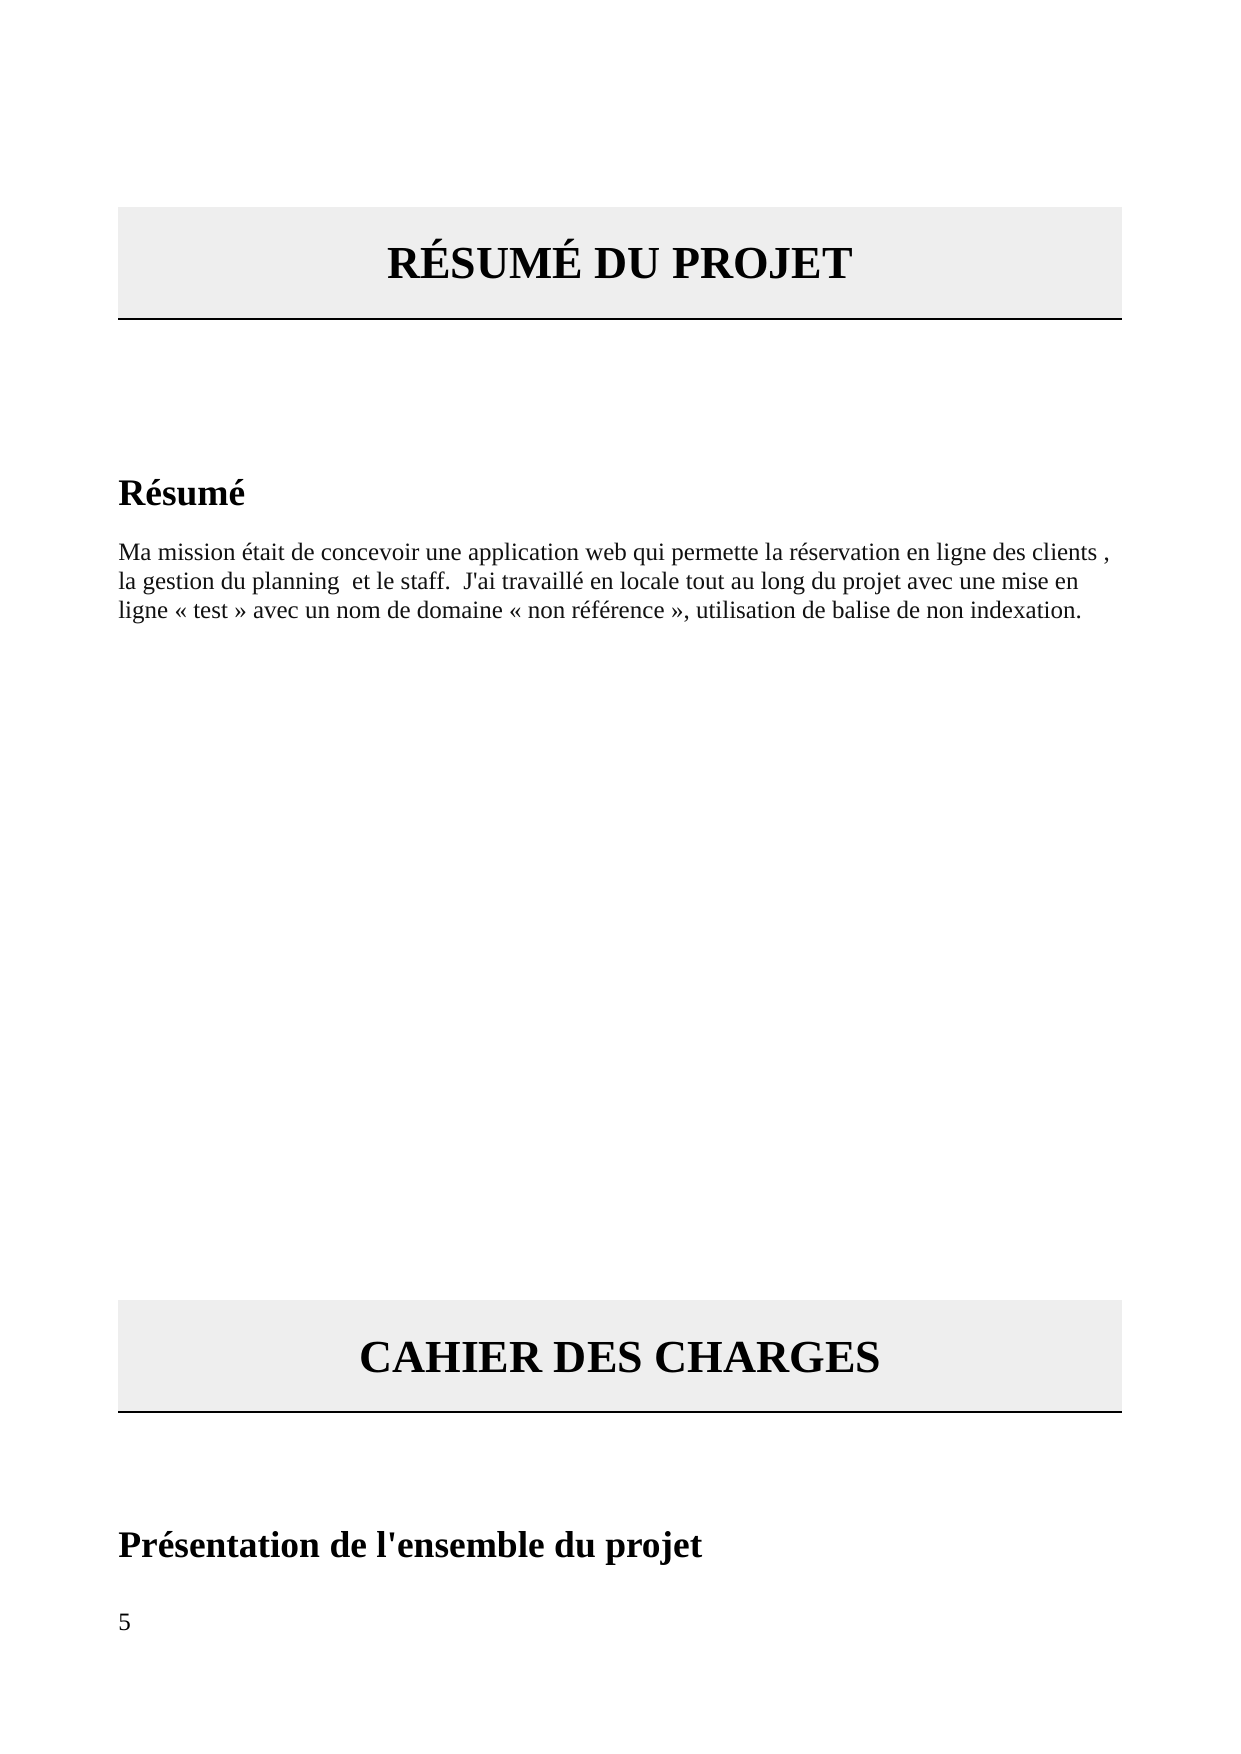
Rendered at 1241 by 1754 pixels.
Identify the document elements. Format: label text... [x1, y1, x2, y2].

subtitle CAHIER DES CHARGES [118, 1300, 1122, 1411]
subtitle Résumé [118, 471, 1122, 514]
subtitle Présentation de l'ensemble du projet [118, 1523, 1122, 1566]
subtitle RÉSUMÉ DU PROJET [118, 207, 1122, 318]
text Ma mission était de concevoir une application web qui permette la réservation en ligne des clients , la gestion du planning et le staff. J'ai travaillé en locale tout au long du projet avec une mise en ligne « test » avec un nom de domaine « non référence », utilisation de balise de non indexation. [118, 537, 1122, 624]
